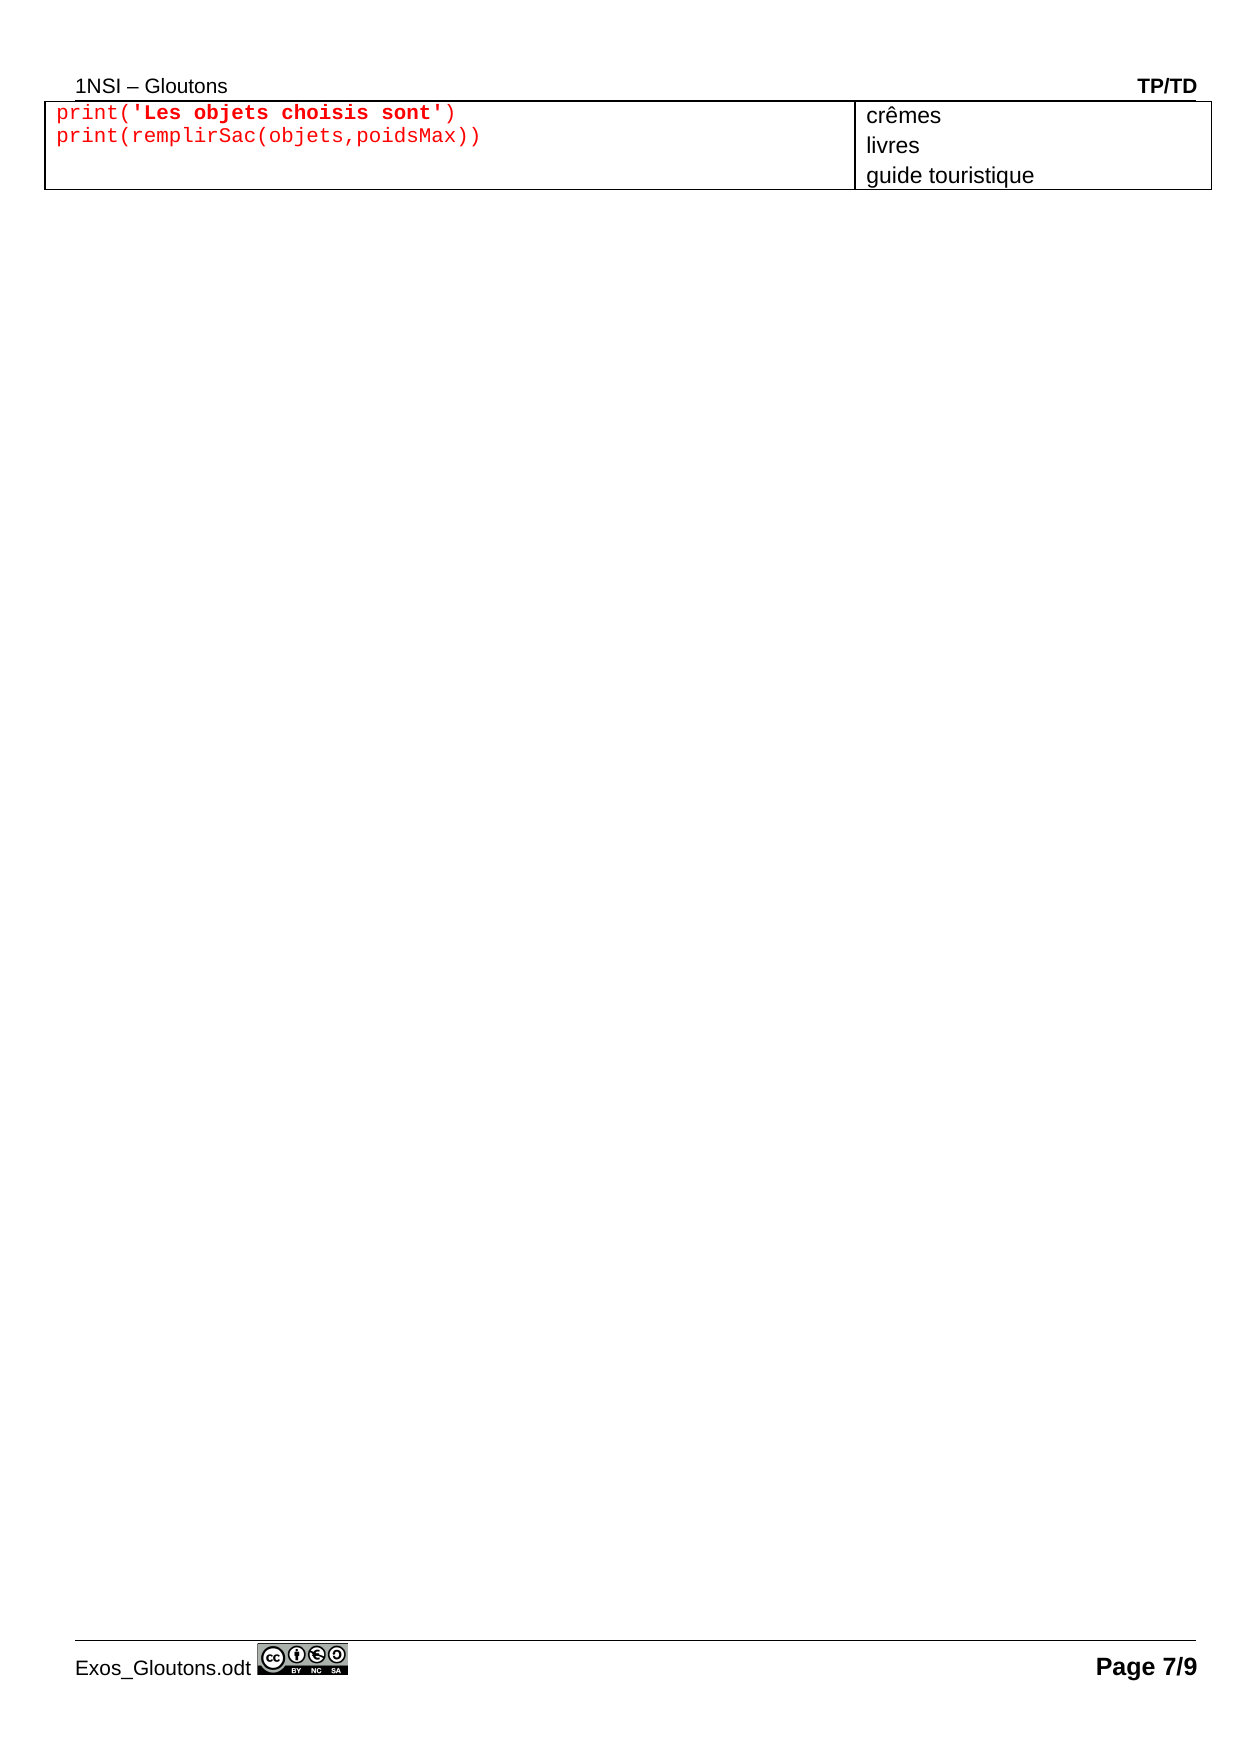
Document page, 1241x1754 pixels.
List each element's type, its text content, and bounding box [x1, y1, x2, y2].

picture [257, 1643, 348, 1675]
table_cell print('Les objets choisis sont') print(remplirSac(objets,poidsMax)) [46, 102, 854, 189]
table_cell crêmes livres guide touristique [856, 102, 1211, 189]
